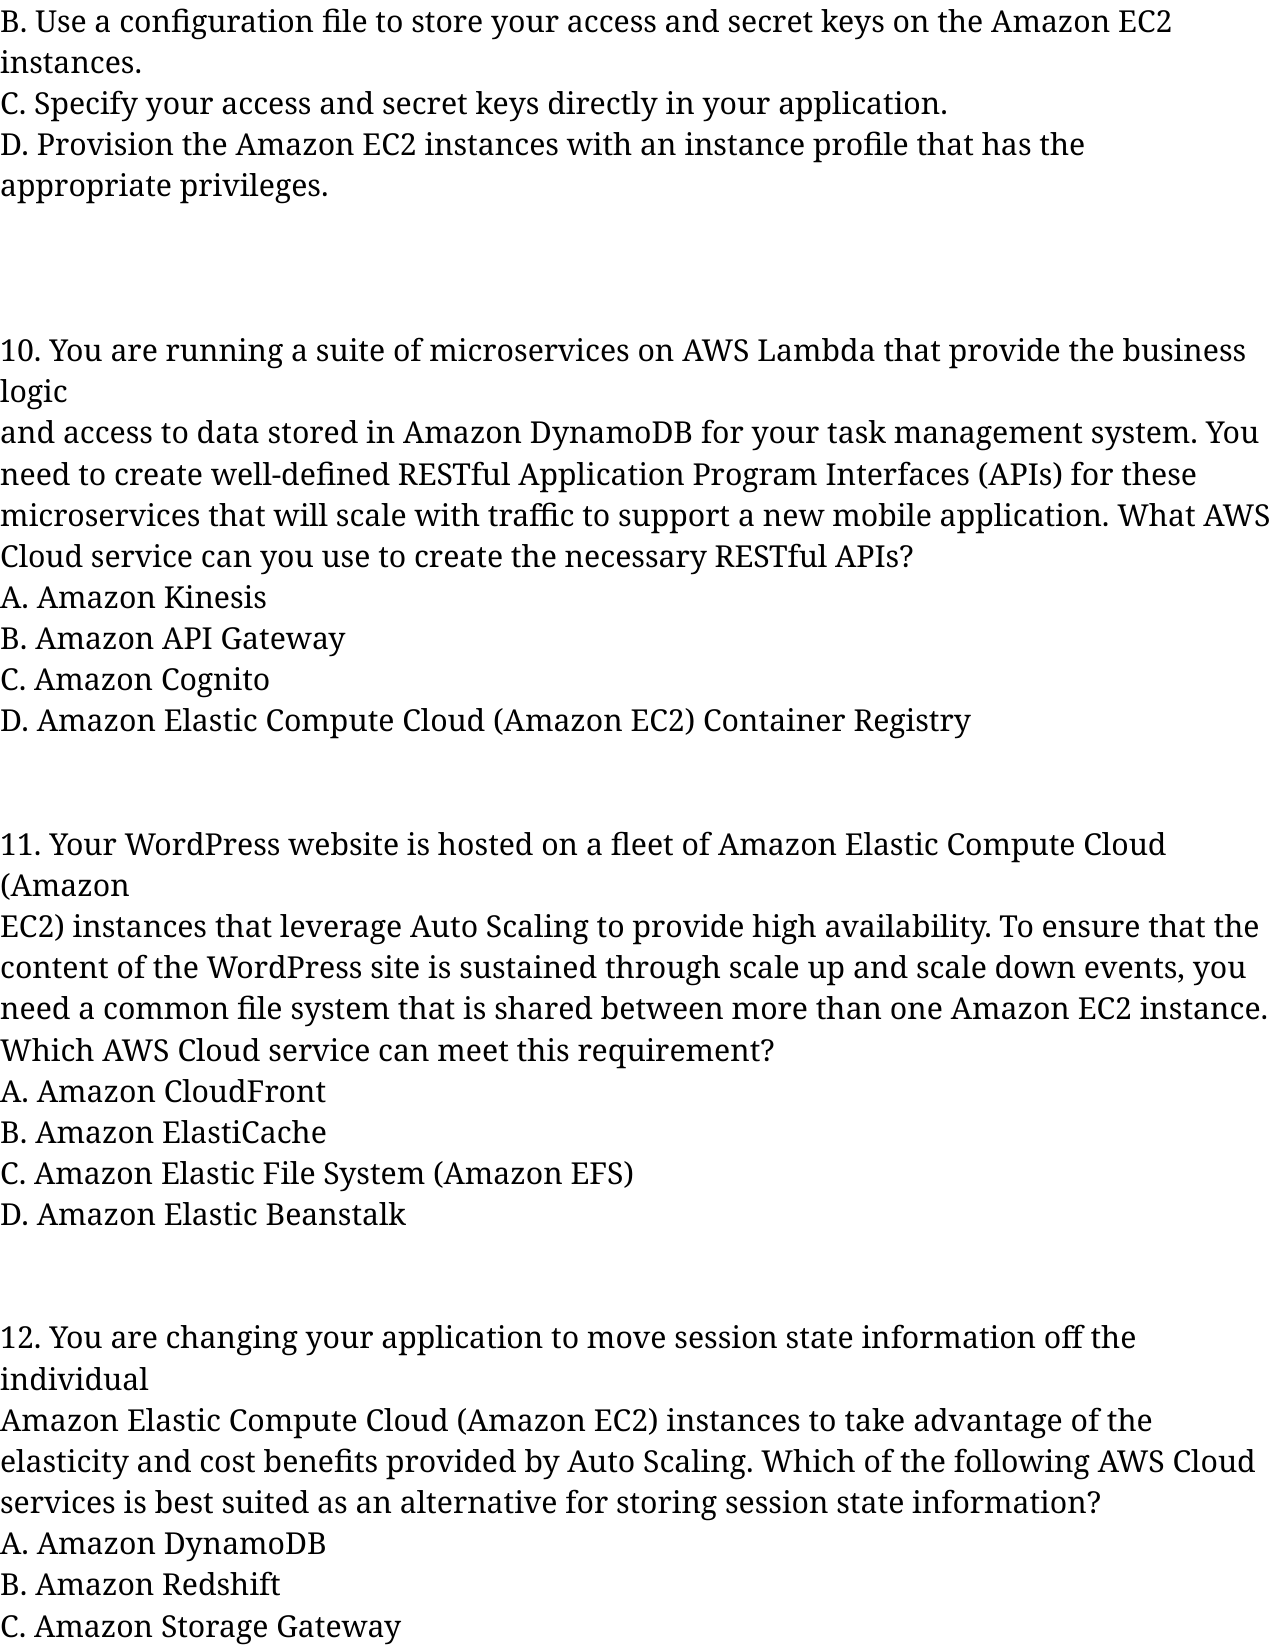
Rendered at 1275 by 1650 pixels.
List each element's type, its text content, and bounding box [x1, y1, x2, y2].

text D. Amazon Elastic Beanstalk [0, 1193, 1275, 1234]
text D. Provision the Amazon EC2 instances with an instance profile that has the [0, 123, 1275, 164]
text microservices that will scale with traffic to support a new mobile application. What AWS [0, 494, 1275, 535]
text elasticity and cost benefits provided by Auto Scaling. Which of the following AWS Cloud [0, 1440, 1275, 1481]
text Which AWS Cloud service can meet this requirement? [0, 1029, 1275, 1070]
text C. Amazon Elastic File System (Amazon EFS) [0, 1152, 1275, 1193]
text need a common file system that is shared between more than one Amazon EC2 instance. [0, 987, 1275, 1029]
text B. Use a configuration file to store your access and secret keys on the Amazon EC2 [0, 0, 1275, 41]
text content of the WordPress site is sustained through scale up and scale down events, you [0, 946, 1275, 987]
text 10. You are running a suite of microservices on AWS Lambda that provide the business logic [0, 329, 1275, 411]
text services is best suited as an alternative for storing session state information? [0, 1481, 1275, 1522]
text C. Amazon Storage Gateway [0, 1605, 1275, 1646]
text instances. [0, 41, 1275, 82]
text A. Amazon Kinesis [0, 576, 1275, 617]
text B. Amazon Redshift [0, 1563, 1275, 1605]
text 12. You are changing your application to move session state information off the individual [0, 1317, 1275, 1399]
text Amazon Elastic Compute Cloud (Amazon EC2) instances to take advantage of the [0, 1399, 1275, 1440]
text A. Amazon DynamoDB [0, 1522, 1275, 1563]
text EC2) instances that leverage Auto Scaling to provide high availability. To ensure that the [0, 905, 1275, 946]
text A. Amazon CloudFront [0, 1070, 1275, 1111]
text B. Amazon ElastiCache [0, 1111, 1275, 1152]
text C. Specify your access and secret keys directly in your application. [0, 82, 1275, 123]
text B. Amazon API Gateway [0, 617, 1275, 658]
text D. Amazon Elastic Compute Cloud (Amazon EC2) Container Registry [0, 699, 1275, 741]
text 11. Your WordPress website is hosted on a fleet of Amazon Elastic Compute Cloud (Amazon [0, 823, 1275, 905]
text Cloud service can you use to create the necessary RESTful APIs? [0, 535, 1275, 576]
text need to create well-defined RESTful Application Program Interfaces (APIs) for these [0, 453, 1275, 494]
text appropriate privileges. [0, 164, 1275, 206]
text and access to data stored in Amazon DynamoDB for your task management system. You [0, 411, 1275, 453]
text C. Amazon Cognito [0, 658, 1275, 699]
